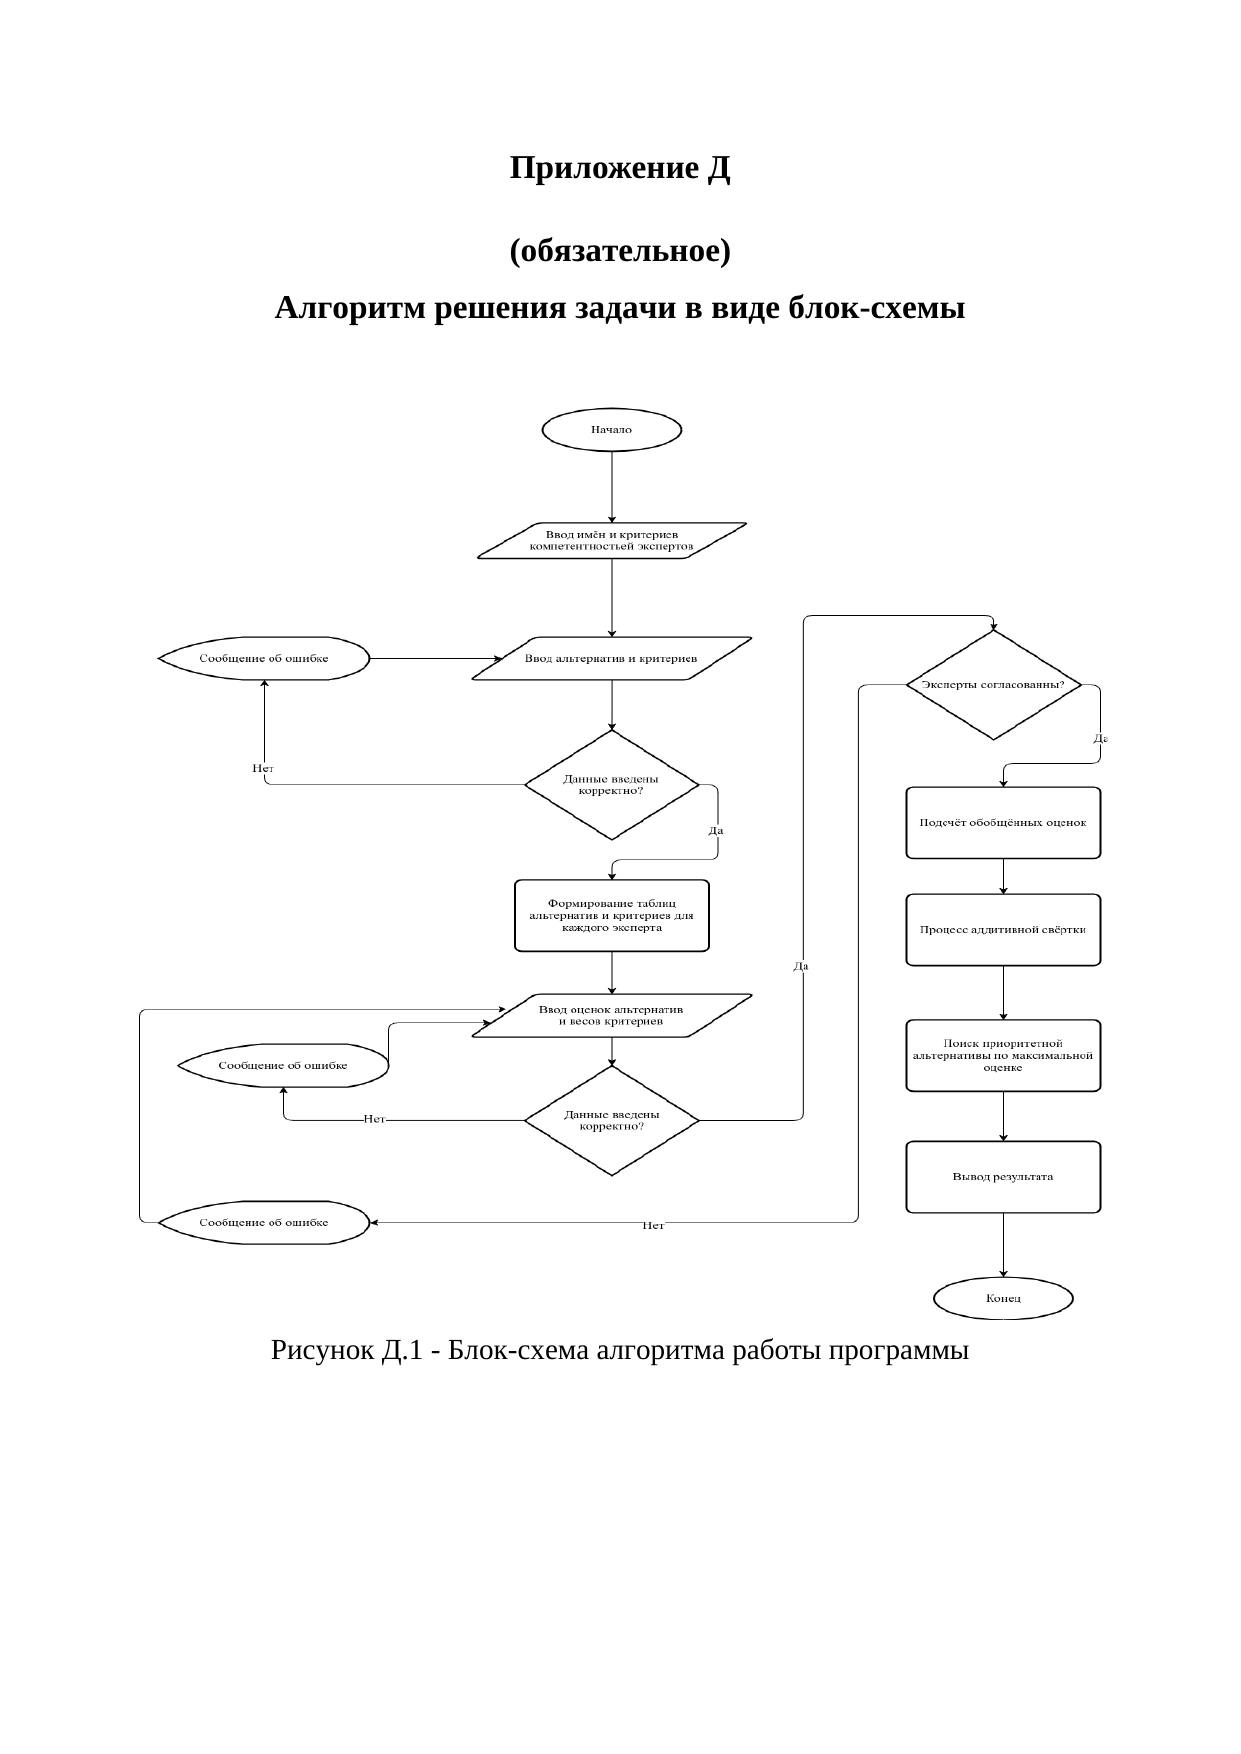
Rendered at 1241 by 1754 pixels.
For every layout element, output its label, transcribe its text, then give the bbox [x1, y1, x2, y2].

text (обязательное) [118, 230, 1122, 268]
subtitle Приложение Д [118, 147, 1122, 186]
text Алгоритм решения задачи в виде блок-схемы [118, 287, 1122, 326]
picture [132, 407, 1108, 1320]
text Рисунок Д.1 - Блок-схема алгоритма работы программы [133, 1320, 1107, 1366]
